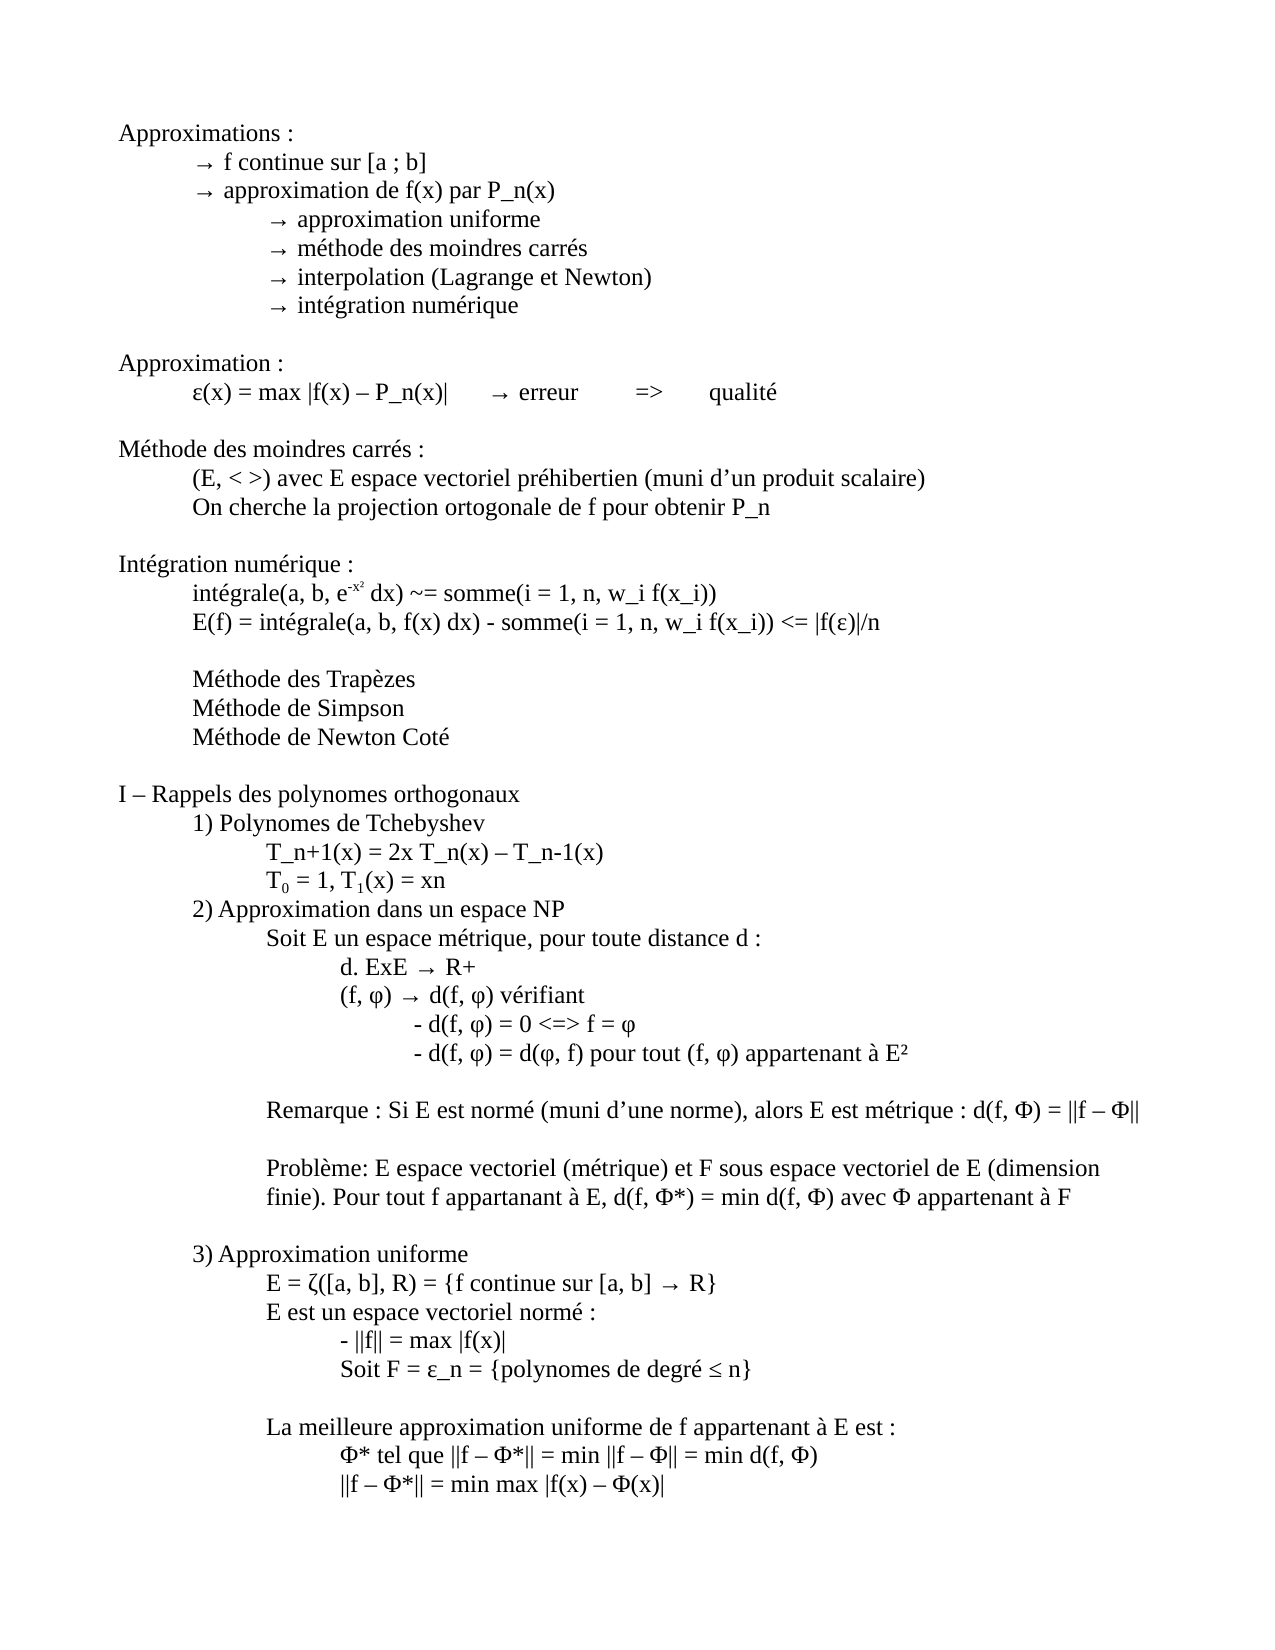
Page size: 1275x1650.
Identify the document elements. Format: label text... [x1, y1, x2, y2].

text Intégration numérique : [118, 549, 1157, 578]
text 1) Polynomes de Tchebyshev [118, 808, 1157, 837]
text E = ζ([a, b], R) = {f continue sur [a, b] → R} [118, 1268, 1157, 1297]
text I – Rappels des polynomes orthogonaux [118, 779, 1157, 808]
text Méthode des moindres carrés : [118, 434, 1157, 463]
text Méthode de Newton Coté [118, 722, 1157, 751]
text Remarque : Si E est normé (muni d’une norme), alors E est métrique : d(f, Φ) = ||f – Φ|| [118, 1096, 1157, 1124]
text d. ExE → R+ [118, 952, 1157, 981]
text 2) Approximation dans un espace NP [118, 894, 1157, 923]
text Problème: E espace vectoriel (métrique) et F sous espace vectoriel de E (dimension finie). Pour tout f appartanant à E, d(f, Φ*) = min d(f, Φ) avec Φ appartenant à F [118, 1153, 1157, 1211]
text - d(f, φ) = 0 <=> f = φ [118, 1009, 1157, 1038]
text → approximation uniforme [118, 204, 1157, 233]
text T₀ = 1, T₁(x) = xn [118, 866, 1157, 894]
text Méthode de Simpson [118, 693, 1157, 722]
text Soit E un espace métrique, pour toute distance d : [118, 923, 1157, 952]
text T_n+1(x) = 2x T_n(x) – T_n-1(x) [118, 837, 1157, 866]
text ε(x) = max |f(x) – P_n(x)| → erreur => qualité [118, 377, 1157, 406]
text E(f) = intégrale(a, b, f(x) dx) - somme(i = 1, n, w_i f(x_i)) <= |f(ε)|/n [118, 607, 1157, 636]
text 3) Approximation uniforme [118, 1239, 1157, 1268]
text (E, < >) avec E espace vectoriel préhibertien (muni d’un produit scalaire) [118, 463, 1157, 492]
text On cherche la projection ortogonale de f pour obtenir P_n [118, 492, 1157, 521]
text Soit F = ε_n = {polynomes de degré ≤ n} [118, 1354, 1157, 1383]
text (f, φ) → d(f, φ) vérifiant [118, 981, 1157, 1009]
text intégrale(a, b, e-x² dx) ~= somme(i = 1, n, w_i f(x_i)) [118, 578, 1157, 607]
text Approximation : [118, 348, 1157, 377]
text - d(f, φ) = d(φ, f) pour tout (f, φ) appartenant à E² [118, 1038, 1157, 1067]
text → f continue sur [a ; b] [118, 147, 1157, 176]
text → approximation de f(x) par P_n(x) [118, 176, 1157, 204]
text Φ* tel que ||f – Φ*|| = min ||f – Φ|| = min d(f, Φ) [118, 1441, 1157, 1469]
text → interpolation (Lagrange et Newton) [118, 262, 1157, 291]
text - ||f|| = max |f(x)| [118, 1326, 1157, 1354]
text La meilleure approximation uniforme de f appartenant à E est : [118, 1412, 1157, 1441]
text E est un espace vectoriel normé : [118, 1297, 1157, 1326]
text Approximations : [118, 118, 1157, 147]
text ||f – Φ*|| = min max |f(x) – Φ(x)| [118, 1469, 1157, 1498]
text → méthode des moindres carrés [118, 233, 1157, 262]
text Méthode des Trapèzes [118, 664, 1157, 693]
text → intégration numérique [118, 291, 1157, 319]
